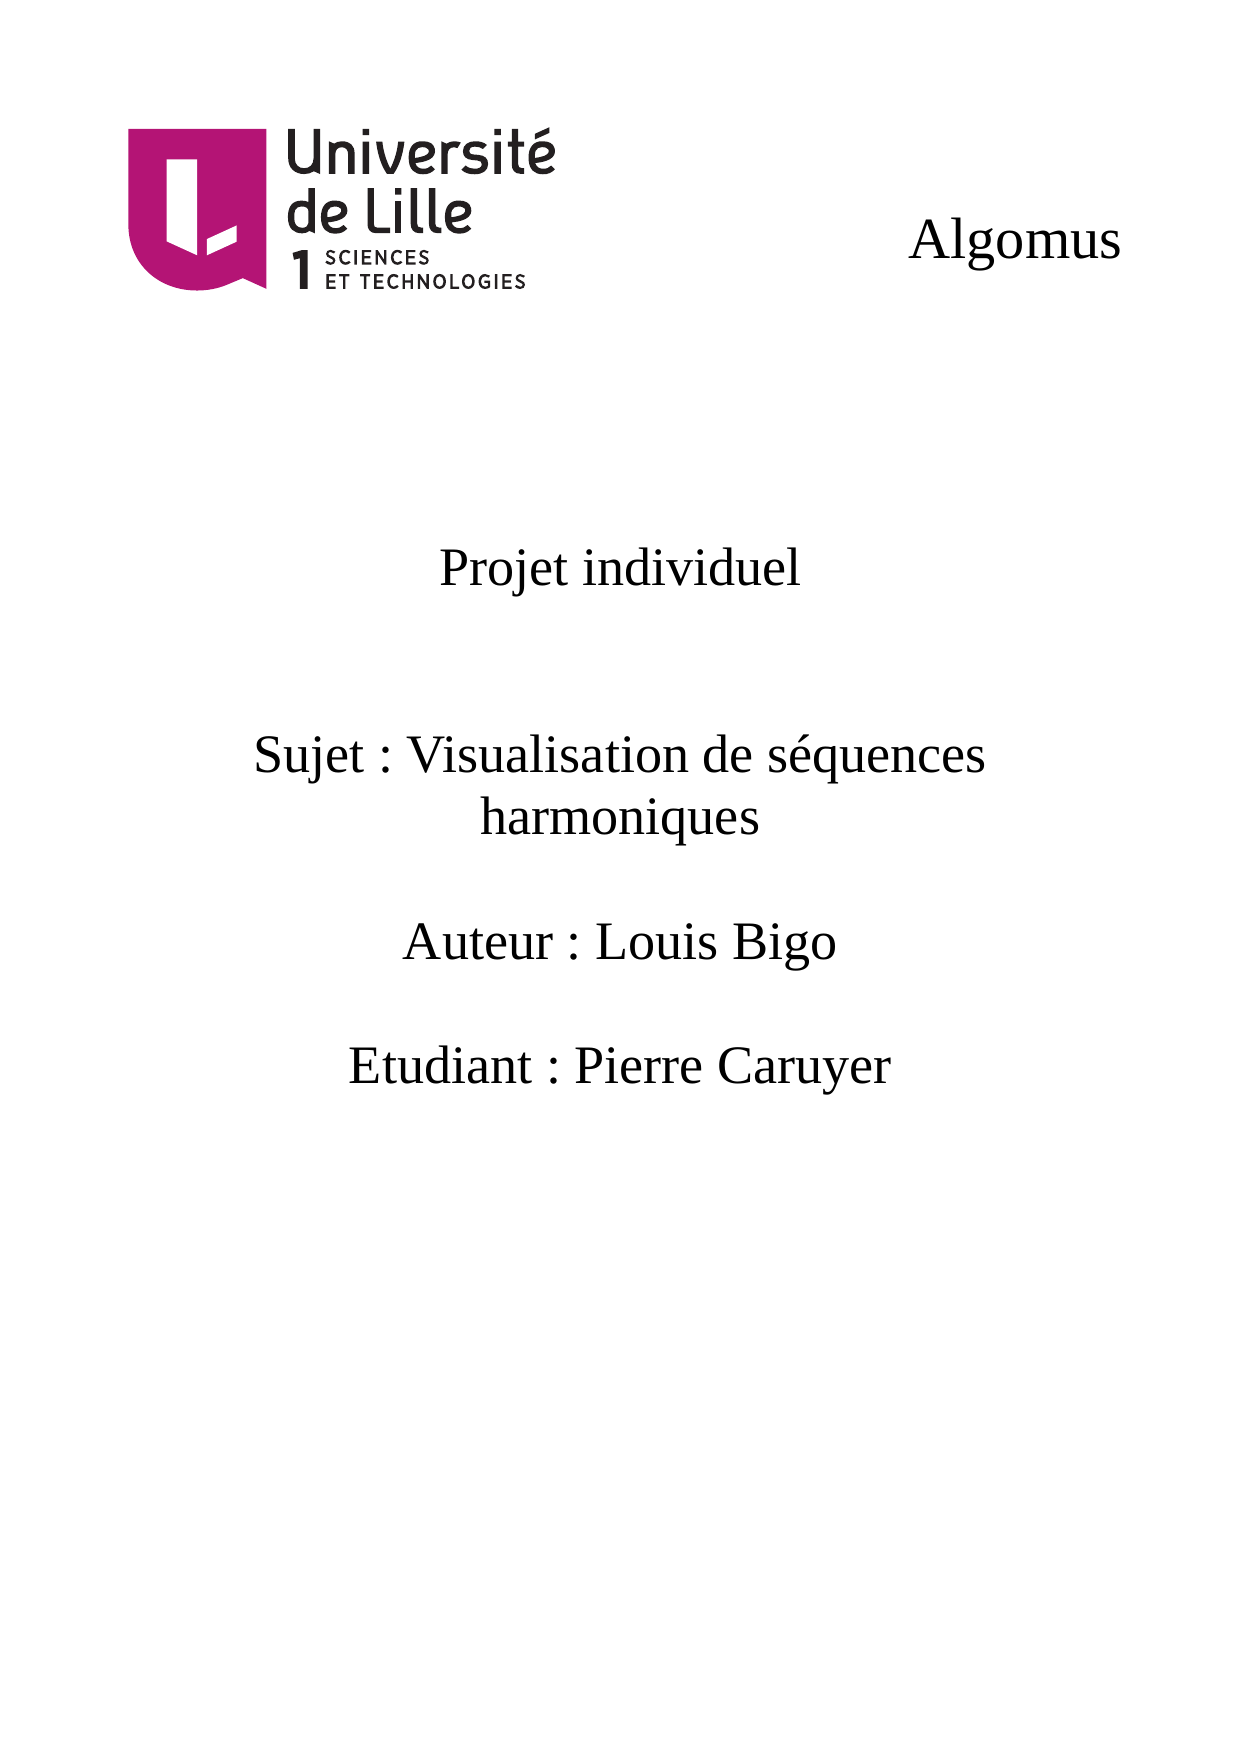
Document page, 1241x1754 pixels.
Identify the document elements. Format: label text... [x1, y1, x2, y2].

text Projet individuel [118, 535, 1122, 597]
text Sujet : Visualisation de séquences harmoniques [118, 722, 1122, 846]
text Algomus [267, 176, 1122, 271]
text Auteur : Louis Bigo [118, 909, 1122, 971]
text [118, 176, 145, 271]
text Etudiant : Pierre Caruyer [118, 1033, 1122, 1096]
